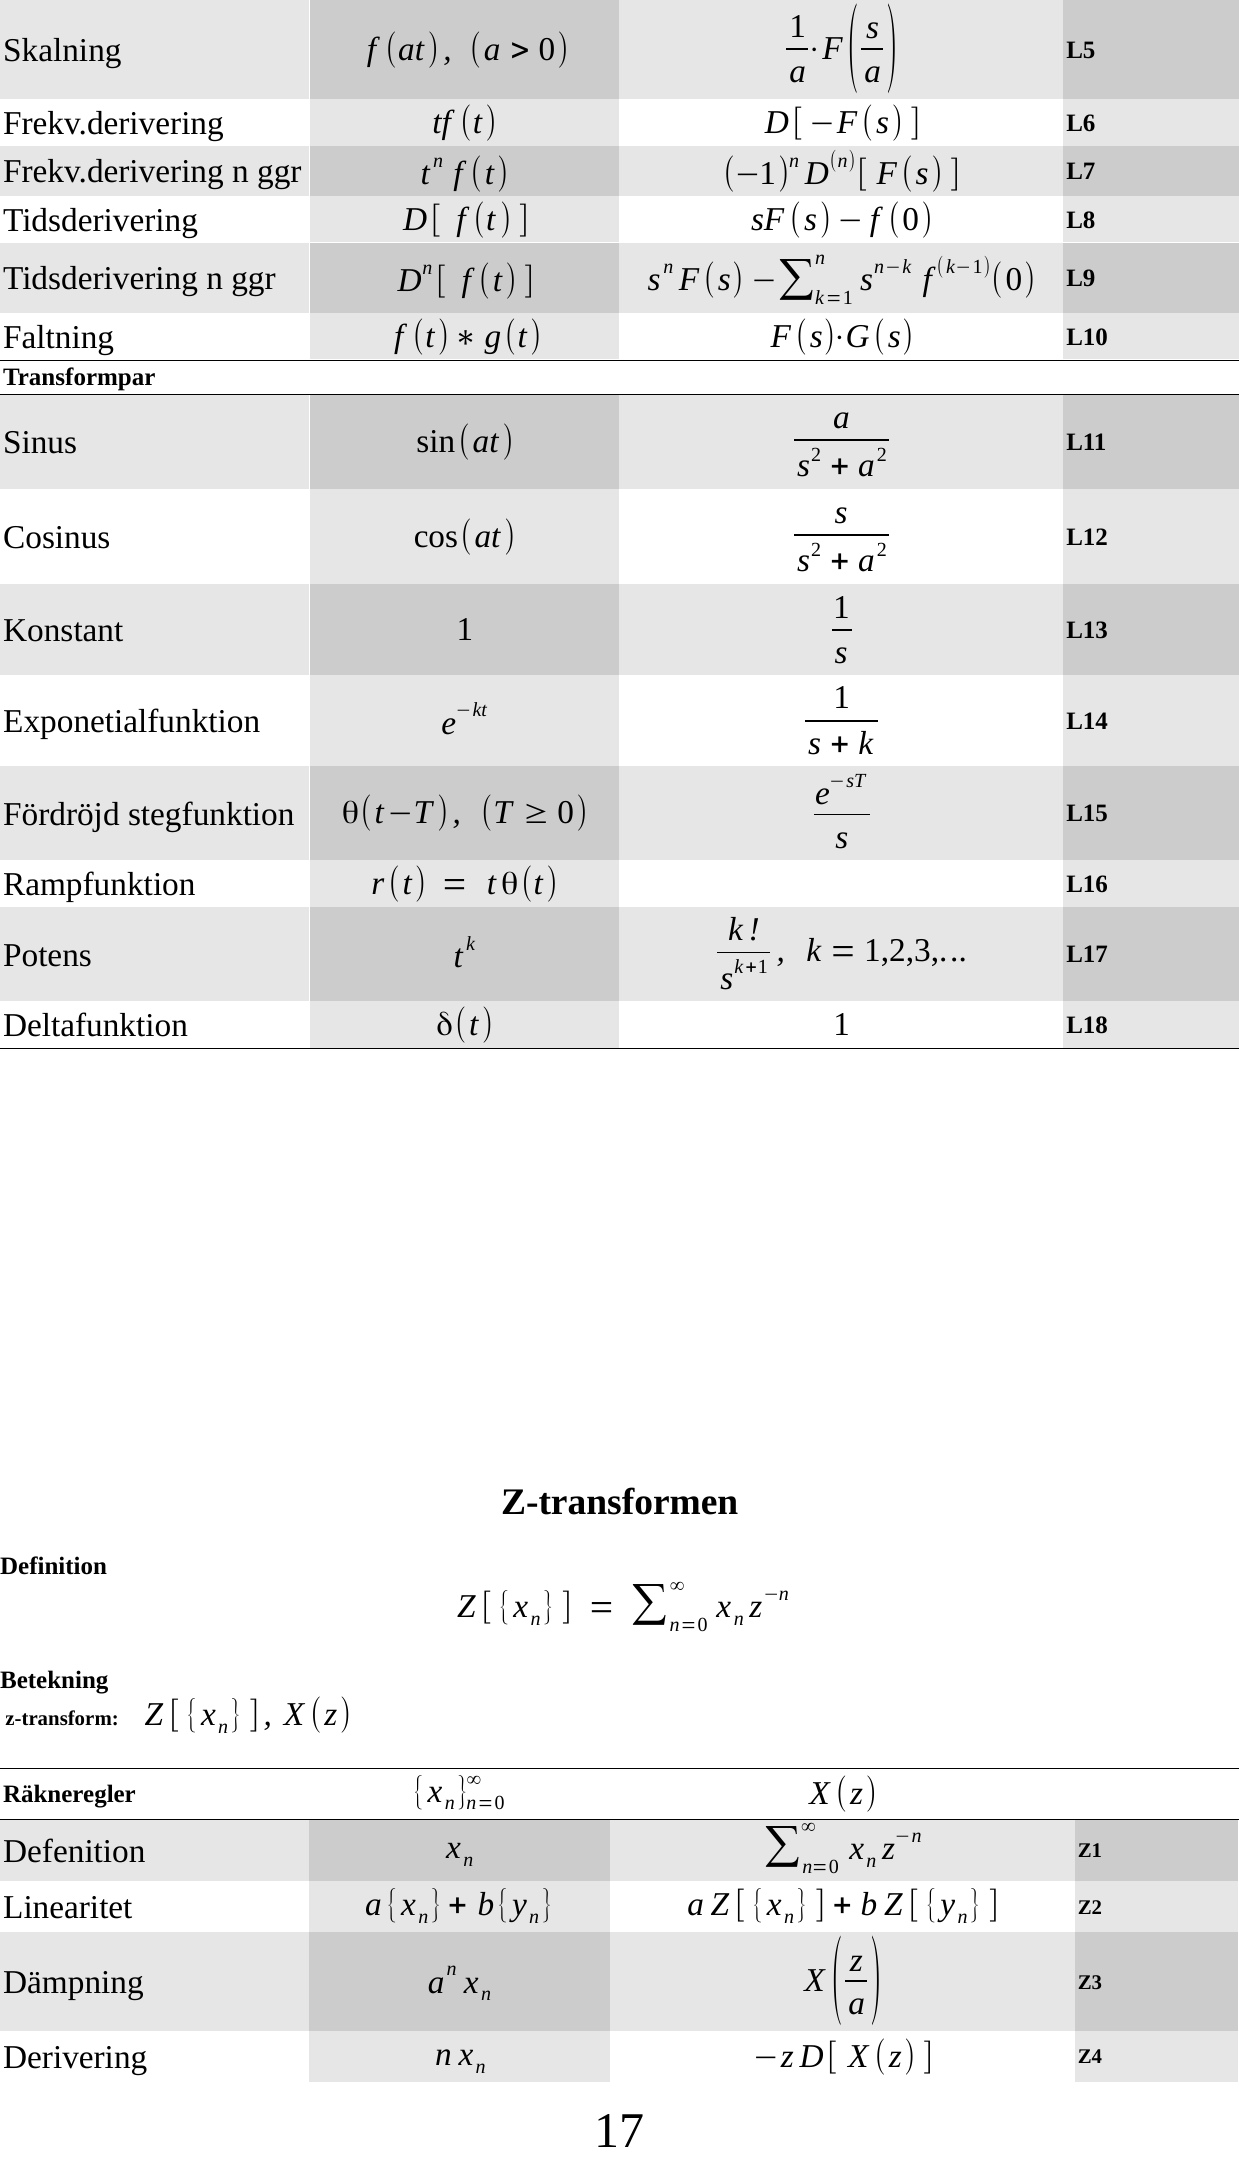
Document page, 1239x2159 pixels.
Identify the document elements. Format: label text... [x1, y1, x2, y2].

table_cell [310, 313, 619, 359]
text Betekning [0, 1665, 1239, 1694]
table_cell [310, 0, 619, 99]
table_cell [310, 361, 619, 394]
table_cell [310, 584, 619, 675]
table_cell [619, 489, 1063, 584]
table_cell [610, 1881, 1075, 1932]
text Definition [0, 1551, 1239, 1580]
table_cell [309, 1881, 610, 1932]
table_cell [619, 1001, 1063, 1048]
table_cell Z2 [1075, 1881, 1238, 1932]
table_cell L7 [1063, 146, 1239, 196]
table_cell Konstant [0, 584, 309, 675]
table_header [309, 1769, 610, 1819]
text z-transform: [0, 1694, 1239, 1739]
table_cell Tidsderivering [0, 196, 309, 242]
table_header Räkneregler [0, 1769, 309, 1819]
table_cell [619, 395, 1063, 489]
table_cell Frekv.derivering n ggr [0, 146, 309, 196]
table_header [610, 1769, 1075, 1819]
table_cell [309, 2031, 610, 2082]
table_cell [310, 675, 619, 766]
table_cell L17 [1063, 907, 1239, 1001]
table_cell Rampfunktion [0, 860, 309, 907]
table_cell Tidsderivering n ggr [0, 243, 309, 313]
table_cell L14 [1063, 675, 1239, 766]
table_cell Sinus [0, 395, 309, 489]
table_cell L9 [1063, 243, 1239, 313]
table_cell Exponetialfunktion [0, 675, 309, 766]
table_cell [310, 99, 619, 146]
table_cell Z3 [1075, 1932, 1238, 2031]
table_cell Deltafunktion [0, 1001, 309, 1048]
table_cell Fördröjd stegfunktion [0, 766, 309, 860]
table_cell L15 [1063, 766, 1239, 860]
table_cell Cosinus [0, 489, 309, 584]
table_cell [619, 766, 1063, 860]
table_cell [310, 766, 619, 860]
table_cell [610, 2031, 1075, 2082]
table_cell Dämpning [0, 1932, 309, 2031]
table_cell [310, 146, 619, 196]
table_cell Defenition [0, 1820, 309, 1881]
table_cell [619, 196, 1063, 242]
table_cell Skalning [0, 0, 309, 99]
table_cell [610, 1820, 1075, 1881]
table_cell L16 [1063, 860, 1239, 907]
table_cell Frekv.derivering [0, 99, 309, 146]
table_cell [619, 860, 1063, 907]
table_cell [310, 907, 619, 1001]
table_cell [310, 1001, 619, 1048]
table_cell Faltning [0, 313, 309, 359]
table_cell [309, 1820, 610, 1881]
table_cell [310, 489, 619, 584]
text Z-transformen [0, 1479, 1239, 1522]
table_cell Potens [0, 907, 309, 1001]
table_cell [619, 907, 1063, 1001]
table_cell L10 [1063, 313, 1239, 359]
table_cell [310, 243, 619, 313]
table_cell [610, 1932, 1075, 2031]
table_cell Z4 [1075, 2031, 1238, 2082]
table_cell L11 [1063, 395, 1239, 489]
table_cell Z1 [1075, 1820, 1238, 1881]
table_cell L5 [1063, 0, 1239, 99]
table_cell [619, 0, 1063, 99]
table_cell Linearitet [0, 1881, 309, 1932]
table_header [1075, 1769, 1238, 1819]
table_cell L12 [1063, 489, 1239, 584]
table_cell [310, 196, 619, 242]
table_cell Derivering [0, 2031, 309, 2082]
table_cell L13 [1063, 584, 1239, 675]
table_cell [1063, 361, 1239, 394]
table_cell L18 [1063, 1001, 1239, 1048]
table_cell [619, 361, 1063, 394]
table_cell [310, 395, 619, 489]
table_cell [309, 1932, 610, 2031]
table_cell [619, 313, 1063, 359]
table_cell [619, 675, 1063, 766]
table_cell [619, 146, 1063, 196]
table_cell [619, 584, 1063, 675]
table_cell L6 [1063, 99, 1239, 146]
table_cell [619, 243, 1063, 313]
table_cell [619, 99, 1063, 146]
table_cell [310, 860, 619, 907]
table_cell L8 [1063, 196, 1239, 242]
table_cell Transformpar [0, 361, 309, 394]
